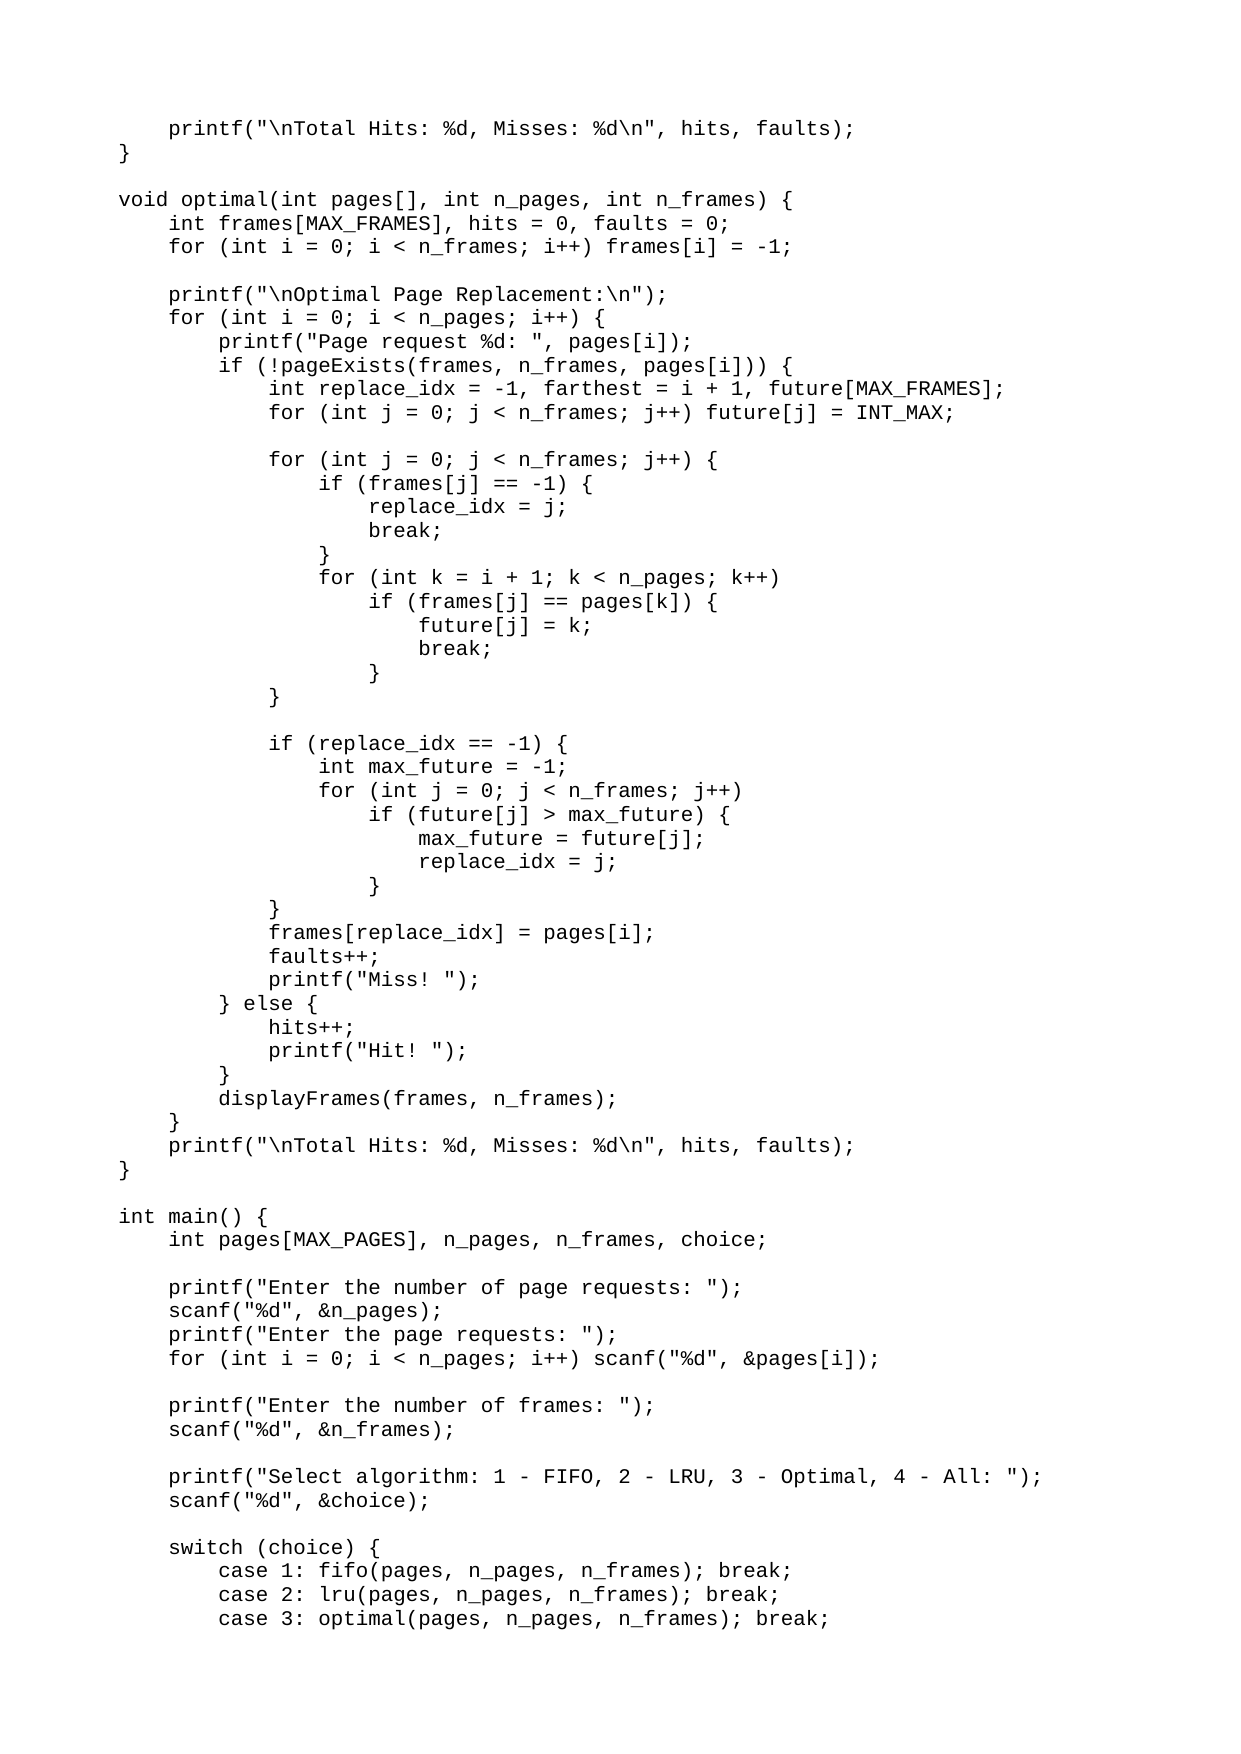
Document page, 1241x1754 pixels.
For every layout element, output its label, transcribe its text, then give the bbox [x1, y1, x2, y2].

text void optimal(int pages[], int n_pages, int n_frames) { [118, 189, 1122, 213]
text for (int i = 0; i < n_frames; i++) frames[i] = -1; [118, 236, 1122, 260]
text scanf("%d", &choice); [118, 1489, 1122, 1513]
text printf("\nTotal Hits: %d, Misses: %d\n", hits, faults); [118, 1135, 1122, 1158]
text switch (choice) { [118, 1537, 1122, 1561]
text break; [118, 520, 1122, 544]
text displayFrames(frames, n_frames); [118, 1088, 1122, 1111]
text } else { [118, 993, 1122, 1017]
text } [118, 875, 1122, 898]
text faults++; [118, 946, 1122, 969]
text } [118, 544, 1122, 567]
text replace_idx = j; [118, 851, 1122, 875]
text printf("Hit! "); [118, 1040, 1122, 1064]
text break; [118, 638, 1122, 662]
text int pages[MAX_PAGES], n_pages, n_frames, choice; [118, 1229, 1122, 1253]
text for (int j = 0; j < n_frames; j++) [118, 780, 1122, 804]
text for (int j = 0; j < n_frames; j++) { [118, 449, 1122, 473]
text printf("\nOptimal Page Replacement:\n"); [118, 284, 1122, 307]
text hits++; [118, 1017, 1122, 1040]
text } [118, 1158, 1122, 1182]
text printf("Enter the page requests: "); [118, 1324, 1122, 1348]
text int main() { [118, 1206, 1122, 1229]
text printf("Enter the number of page requests: "); [118, 1277, 1122, 1300]
text future[j] = k; [118, 615, 1122, 638]
text for (int i = 0; i < n_pages; i++) { [118, 307, 1122, 331]
text case 3: optimal(pages, n_pages, n_frames); break; [118, 1608, 1122, 1631]
text for (int j = 0; j < n_frames; j++) future[j] = INT_MAX; [118, 402, 1122, 426]
text for (int i = 0; i < n_pages; i++) scanf("%d", &pages[i]); [118, 1348, 1122, 1371]
text scanf("%d", &n_frames); [118, 1419, 1122, 1442]
text printf("Miss! "); [118, 969, 1122, 993]
text int frames[MAX_FRAMES], hits = 0, faults = 0; [118, 213, 1122, 236]
text printf("\nTotal Hits: %d, Misses: %d\n", hits, faults); [118, 118, 1122, 142]
text if (!pageExists(frames, n_frames, pages[i])) { [118, 354, 1122, 378]
text if (frames[j] == pages[k]) { [118, 591, 1122, 615]
text if (future[j] > max_future) { [118, 804, 1122, 827]
text case 1: fifo(pages, n_pages, n_frames); break; [118, 1561, 1122, 1584]
text } [118, 1111, 1122, 1135]
text case 2: lru(pages, n_pages, n_frames); break; [118, 1584, 1122, 1608]
text scanf("%d", &n_pages); [118, 1300, 1122, 1324]
text } [118, 142, 1122, 165]
text int replace_idx = -1, farthest = i + 1, future[MAX_FRAMES]; [118, 378, 1122, 402]
text max_future = future[j]; [118, 827, 1122, 851]
text replace_idx = j; [118, 496, 1122, 520]
text } [118, 686, 1122, 709]
text } [118, 898, 1122, 922]
text frames[replace_idx] = pages[i]; [118, 922, 1122, 946]
text if (replace_idx == -1) { [118, 733, 1122, 757]
text int max_future = -1; [118, 757, 1122, 780]
text } [118, 662, 1122, 686]
text printf("Select algorithm: 1 - FIFO, 2 - LRU, 3 - Optimal, 4 - All: "); [118, 1466, 1122, 1489]
text } [118, 1064, 1122, 1088]
text printf("Enter the number of frames: "); [118, 1395, 1122, 1419]
text for (int k = i + 1; k < n_pages; k++) [118, 567, 1122, 591]
text printf("Page request %d: ", pages[i]); [118, 331, 1122, 354]
text if (frames[j] == -1) { [118, 473, 1122, 496]
